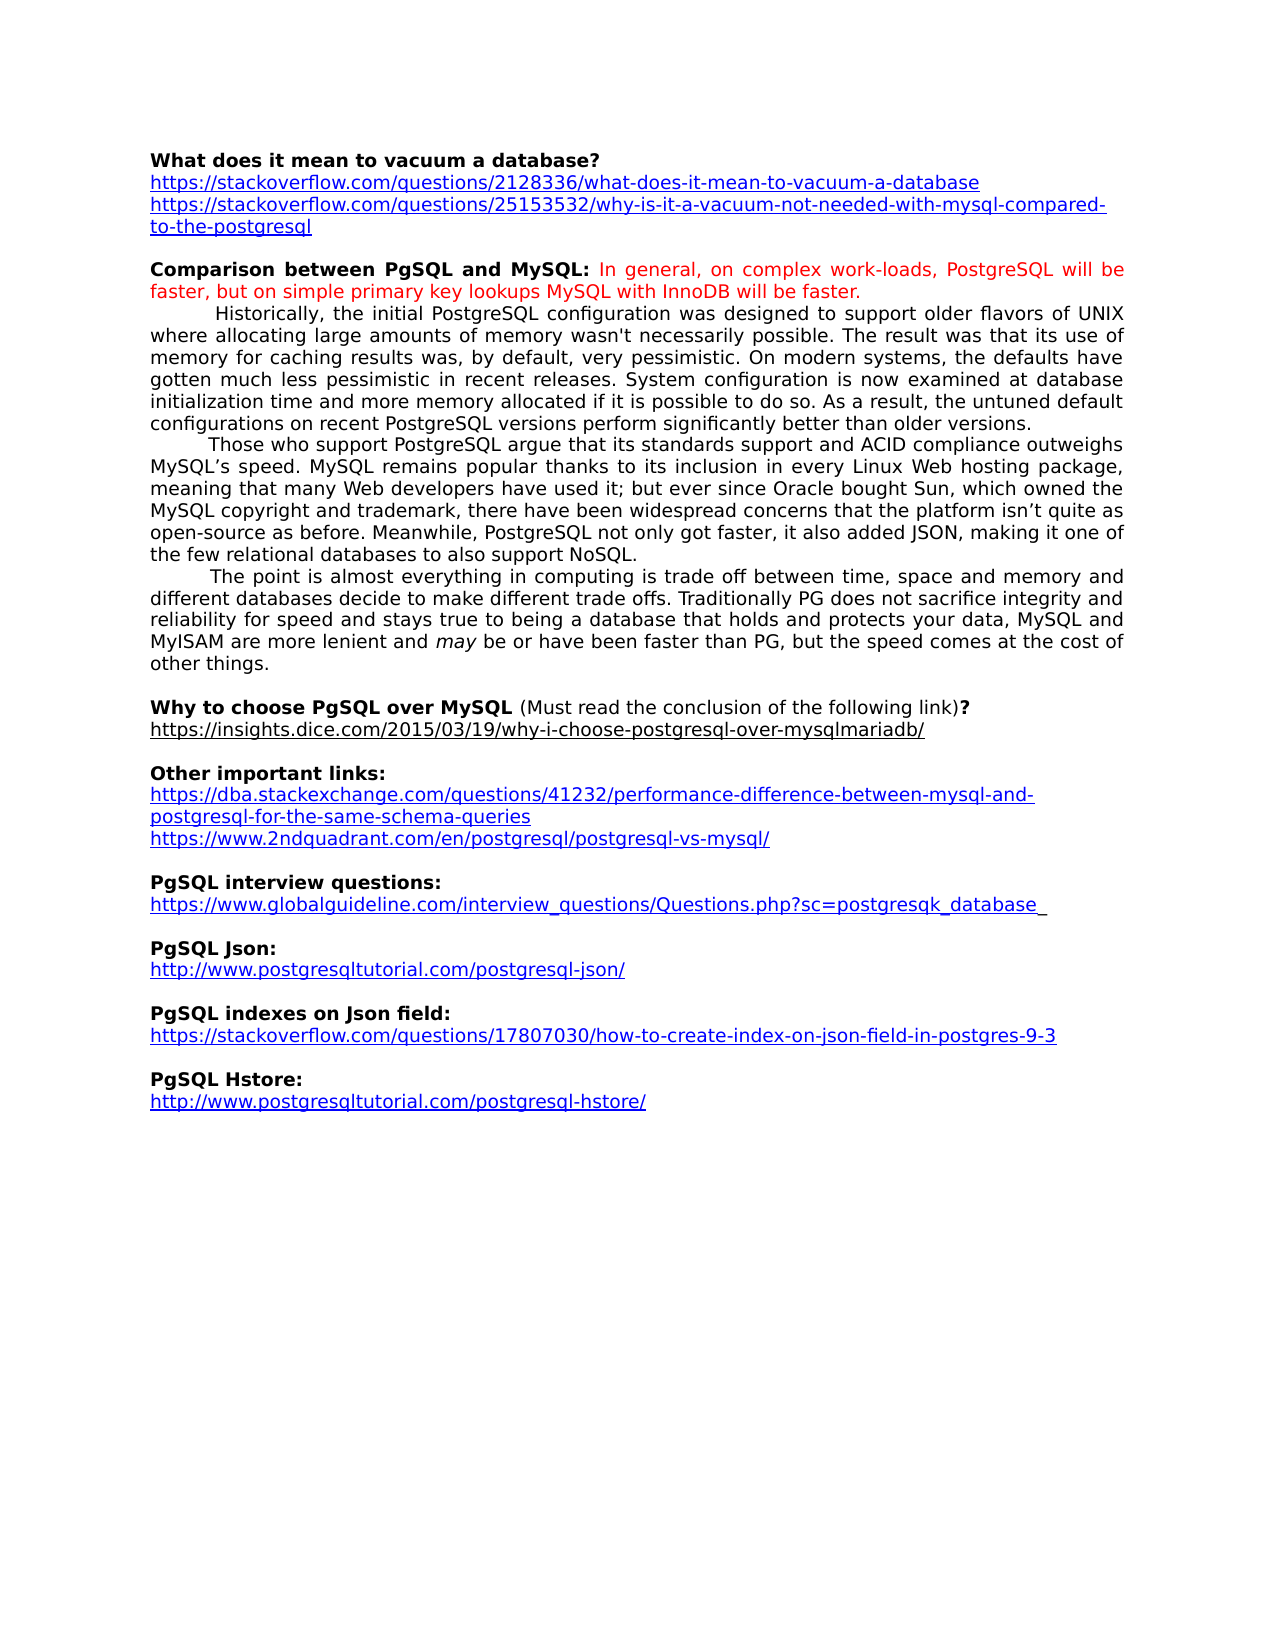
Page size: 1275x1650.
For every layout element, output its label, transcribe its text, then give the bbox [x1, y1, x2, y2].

text https://stackoverflow.com/questions/25153532/why-is-it-a-vacuum-not-needed-with-mysql-compared-to-the-postgresql [150, 194, 1125, 237]
text https://stackoverflow.com/questions/17807030/how-to-create-index-on-json-field-in-postgres-9-3 [150, 1025, 1125, 1047]
text http://www.postgresqltutorial.com/postgresql-hstore/ [150, 1091, 1125, 1112]
text https://dba.stackexchange.com/questions/41232/performance-difference-between-mysql-and-postgresql-for-the-same-schema-queries [150, 784, 1125, 828]
text https://insights.dice.com/2015/03/19/why-i-choose-postgresql-over-mysqlmariadb/ [150, 719, 1125, 741]
text https://stackoverflow.com/questions/2128336/what-does-it-mean-to-vacuum-a-database [150, 172, 1125, 194]
text PgSQL interview questions: [150, 872, 1125, 894]
text Comparison between PgSQL and MySQL: In general, on complex work-loads, PostgreSQL will be faster, but on simple primary key lookups MySQL with InnoDB will be faster. [150, 259, 1125, 303]
text http://www.postgresqltutorial.com/postgresql-json/ [150, 959, 1125, 981]
text The point is almost everything in computing is trade off between time, space and memory and different databases decide to make different trade offs. Traditionally PG does not sacrifice integrity and reliability for speed and stays true to being a database that holds and protects your data, MySQL and MyISAM are more lenient and may be or have been faster than PG, but the speed comes at the cost of other things. [150, 566, 1125, 675]
text https://www.2ndquadrant.com/en/postgresql/postgresql-vs-mysql/ [150, 828, 1125, 850]
text PgSQL Hstore: [150, 1069, 1125, 1091]
text Why to choose PgSQL over MySQL (Must read the conclusion of the following link)? [150, 697, 1125, 719]
text What does it mean to vacuum a database? [150, 150, 1125, 172]
text Those who support PostgreSQL argue that its standards support and ACID compliance outweighs MySQL’s speed. MySQL remains popular thanks to its inclusion in every Linux Web hosting package, meaning that many Web developers have used it; but ever since Oracle bought Sun, which owned the MySQL copyright and trademark, there have been widespread concerns that the platform isn’t quite as open-source as before. Meanwhile, PostgreSQL not only got faster, it also added JSON, making it one of the few relational databases to also support NoSQL. [150, 434, 1125, 566]
text PgSQL indexes on Json field: [150, 1003, 1125, 1025]
text PgSQL Json: [150, 937, 1125, 959]
text https://www.globalguideline.com/interview_questions/Questions.php?sc=postgresqk_database_ [150, 894, 1125, 916]
text Other important links: [150, 762, 1125, 784]
text Historically, the initial PostgreSQL configuration was designed to support older flavors of UNIX where allocating large amounts of memory wasn't necessarily possible. The result was that its use of memory for caching results was, by default, very pessimistic. On modern systems, the defaults have gotten much less pessimistic in recent releases. System configuration is now examined at database initialization time and more memory allocated if it is possible to do so. As a result, the untuned default configurations on recent PostgreSQL versions perform significantly better than older versions. [150, 303, 1125, 434]
